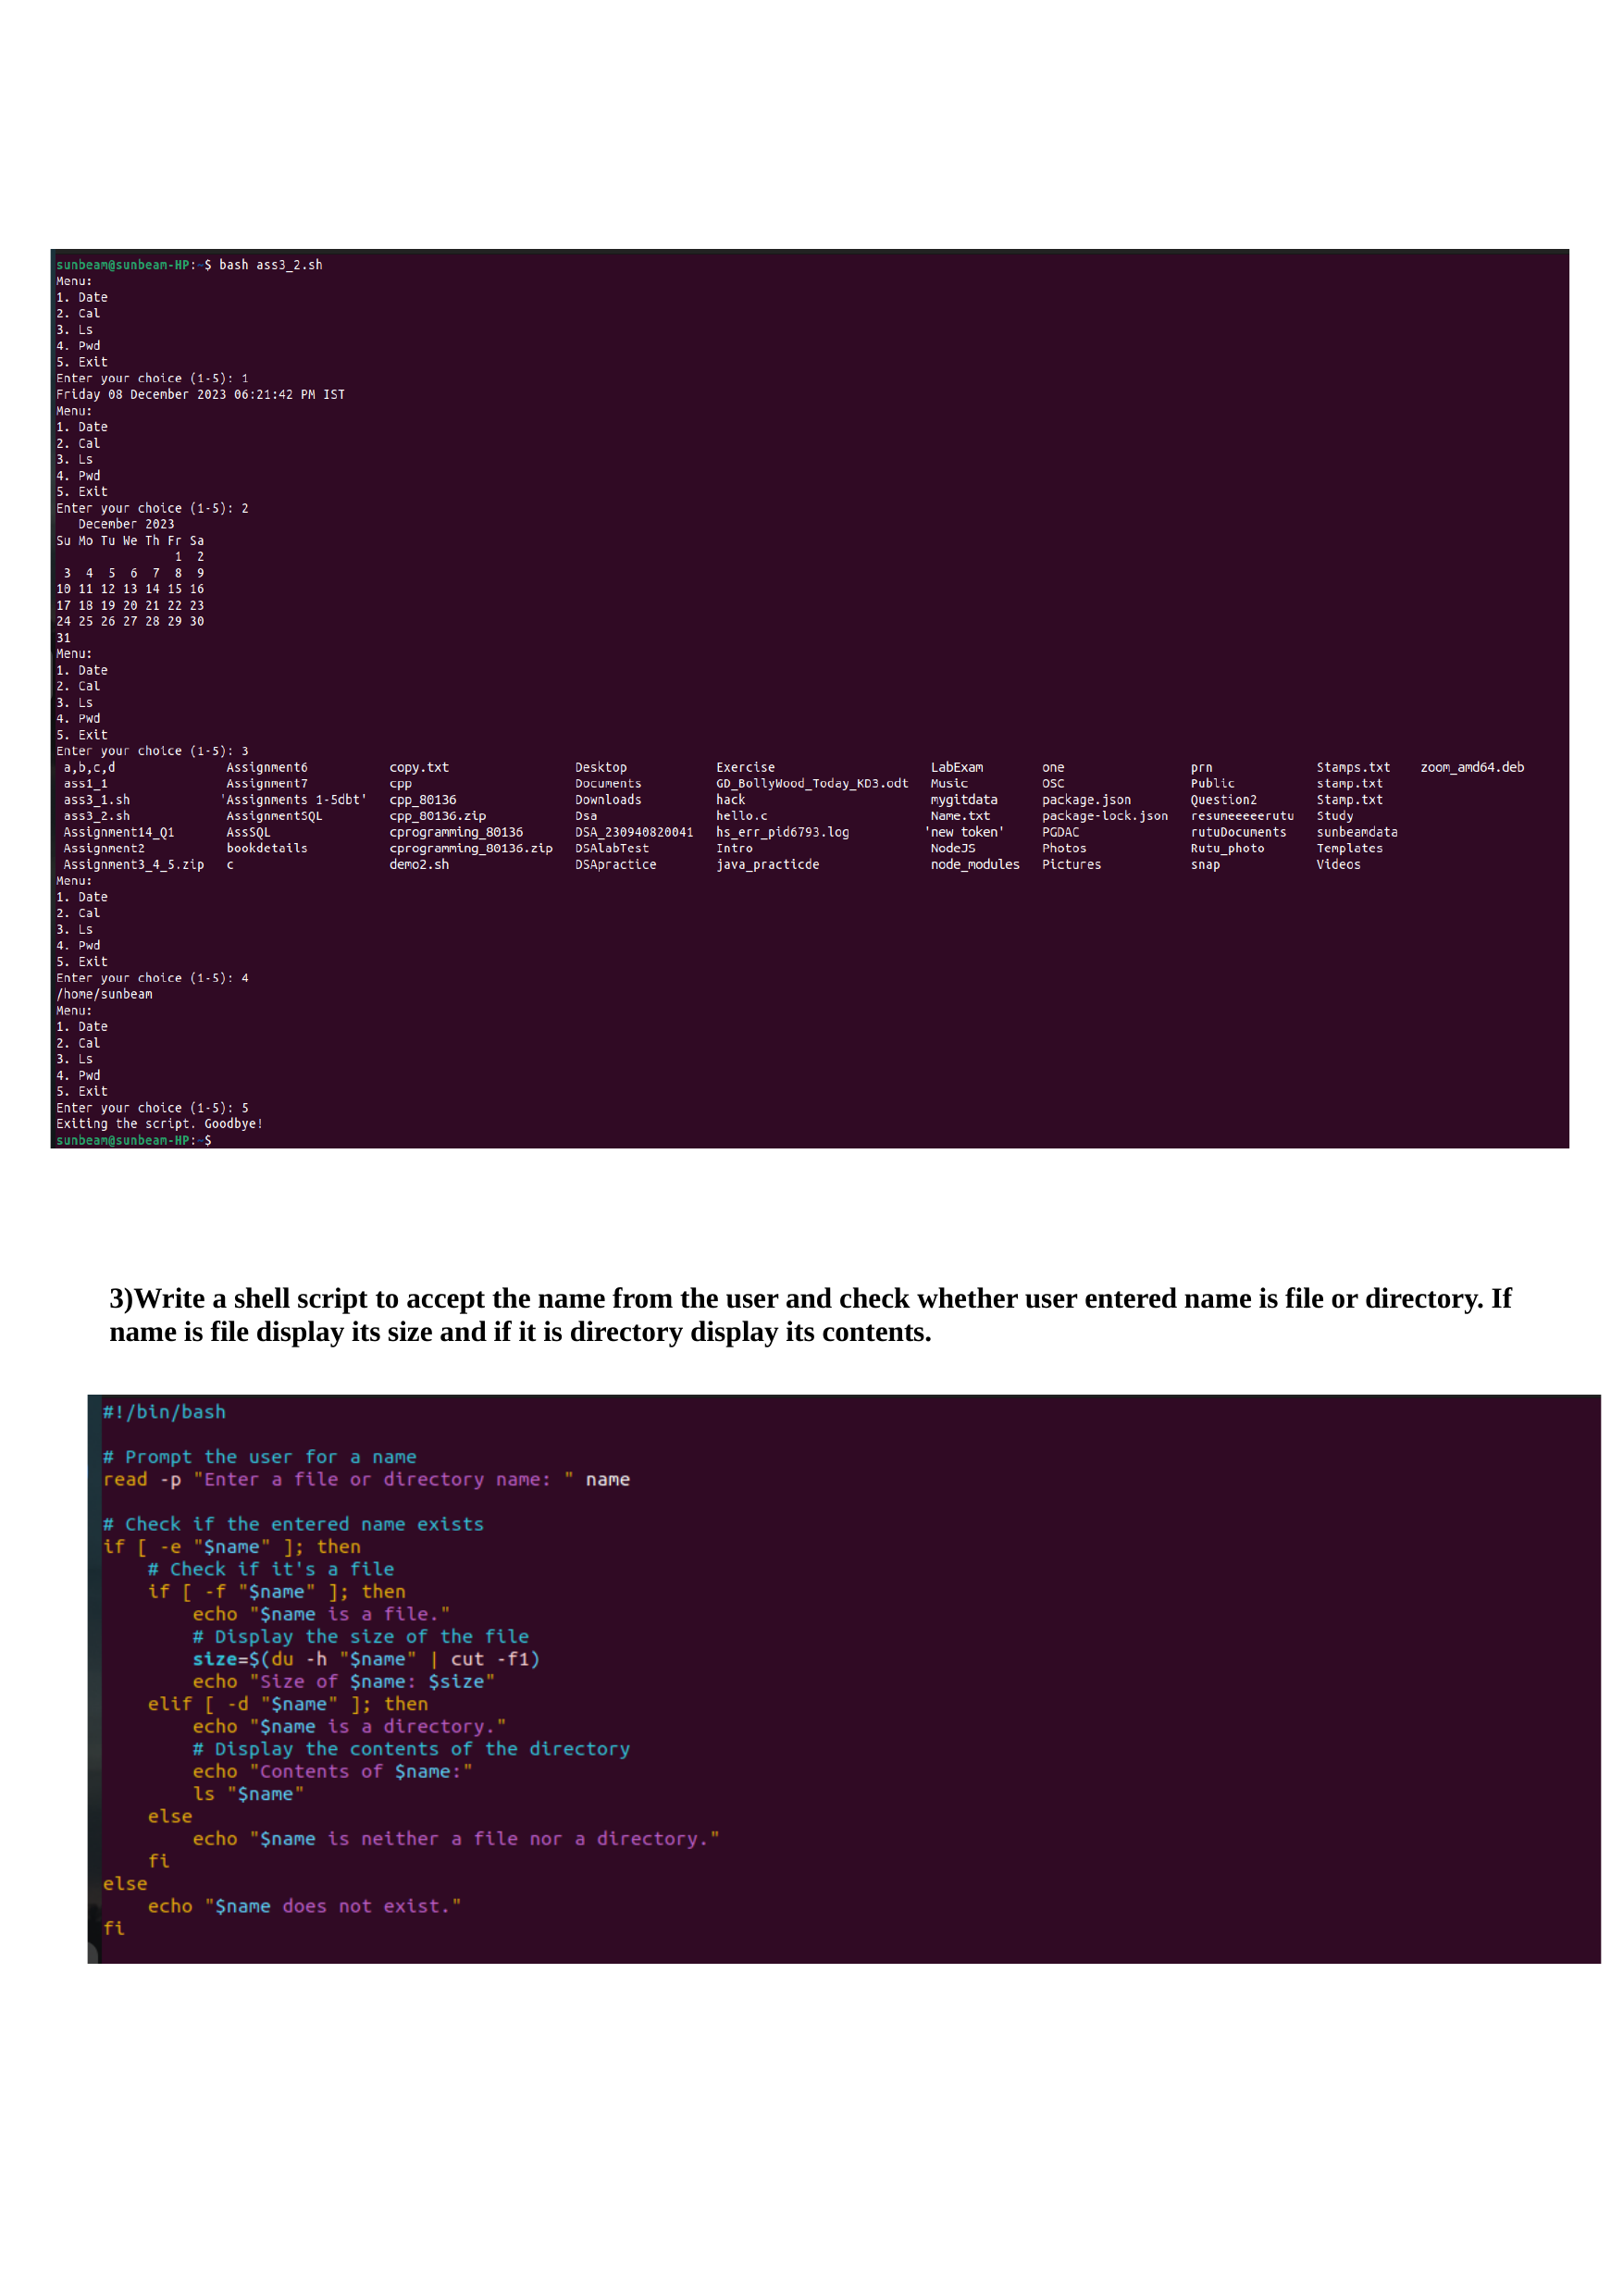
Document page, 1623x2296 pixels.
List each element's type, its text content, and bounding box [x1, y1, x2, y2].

picture [87, 1395, 1602, 1964]
text 3)Write a shell script to accept the name from the user and check whether user entered name is file or directory. If name is file display its size and if it is directory display its contents. [109, 1281, 1514, 1347]
picture [50, 249, 1570, 1148]
